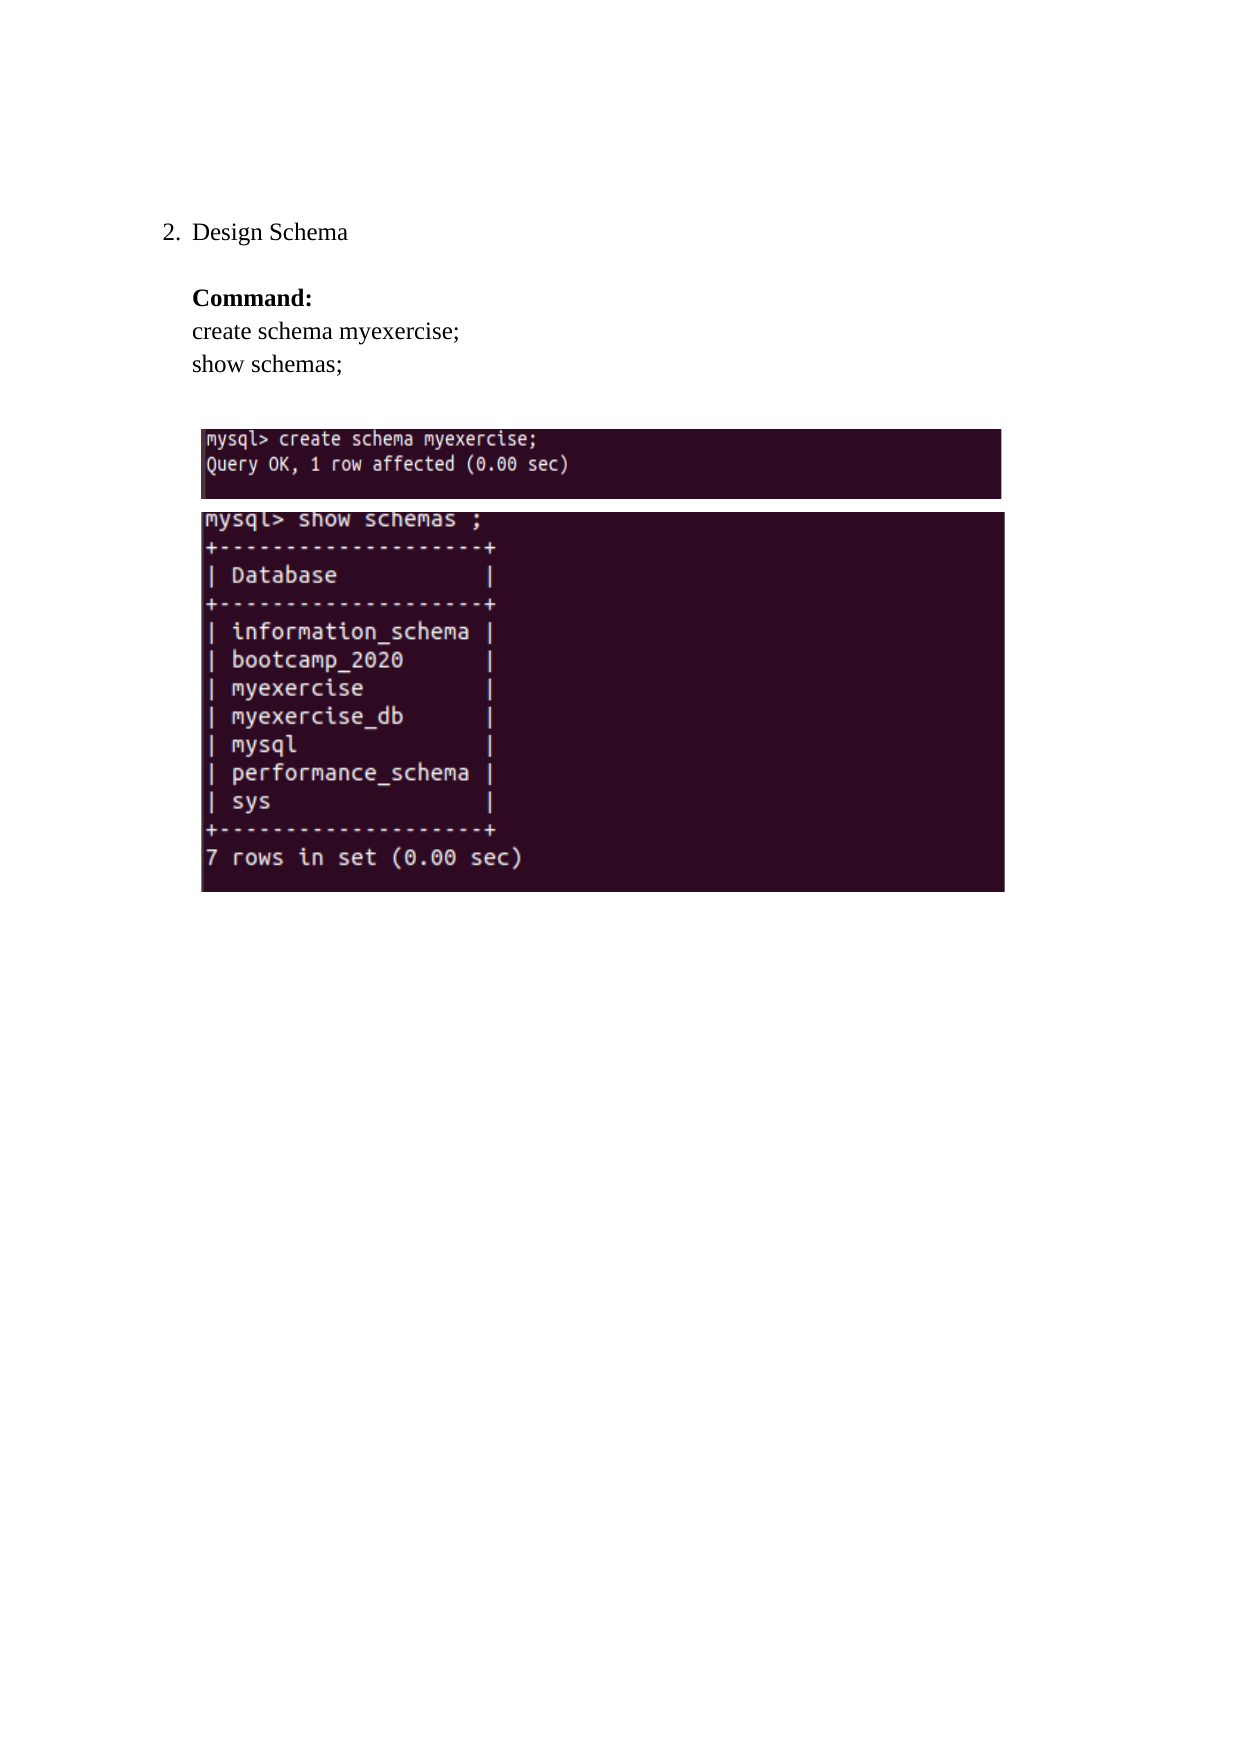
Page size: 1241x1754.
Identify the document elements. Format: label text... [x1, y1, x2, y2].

list create schema myexercise; [162, 316, 1122, 345]
picture [201, 512, 1005, 892]
list Design Schema [162, 217, 1122, 246]
list Command: [162, 283, 1122, 312]
picture [201, 429, 1002, 499]
list show schemas; [162, 349, 1122, 378]
